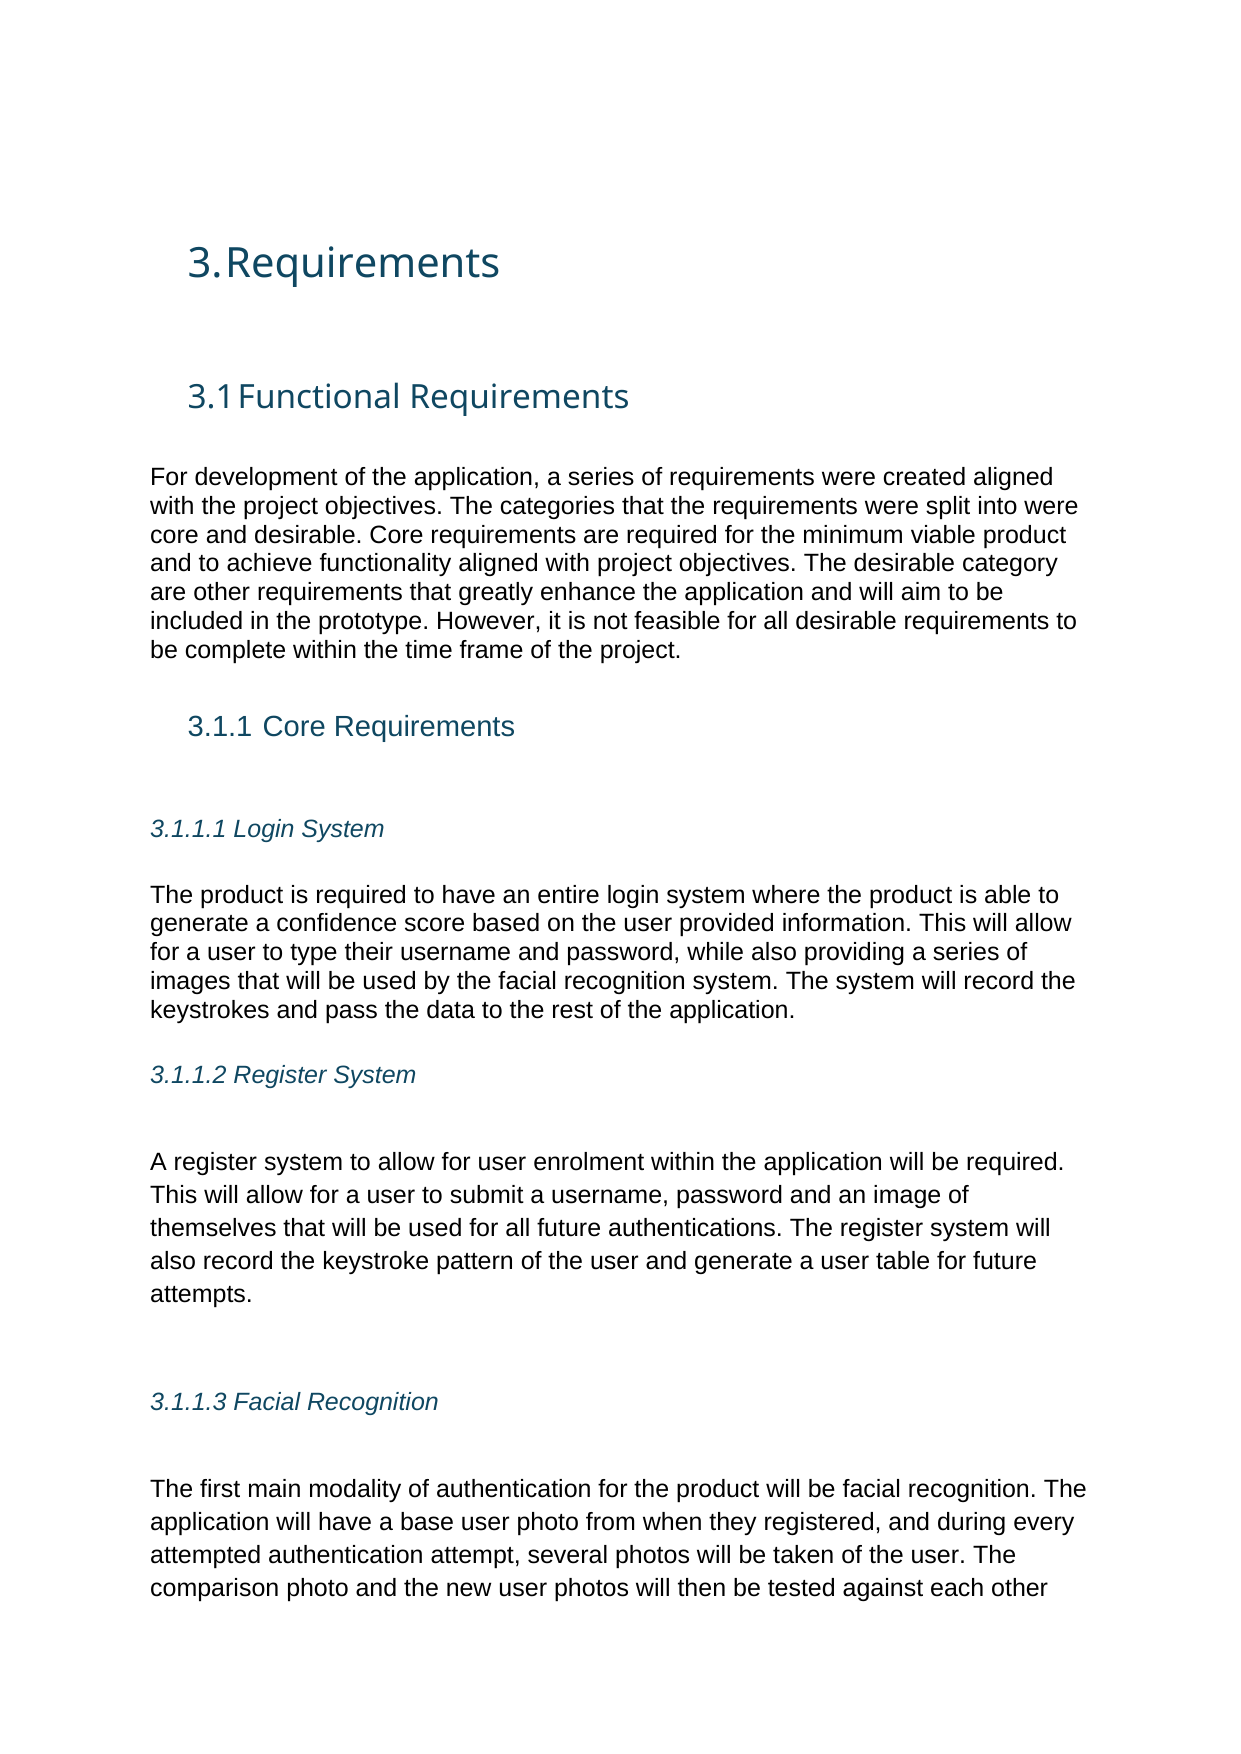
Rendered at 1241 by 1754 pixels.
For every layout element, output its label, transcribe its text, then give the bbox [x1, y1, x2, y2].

text For development of the application, a series of requirements were created aligned with the project objectives. The categories that the requirements were split into were core and desirable. Core requirements are required for the minimum viable product and to achieve functionality aligned with project objectives. The desirable category are other requirements that greatly enhance the application and will aim to be included in the prototype. However, it is not feasible for all desirable requirements to be complete within the time frame of the project. [150, 462, 1090, 663]
subtitle Functional Requirements [187, 373, 1090, 418]
text A register system to allow for user enrolment within the application will be required. This will allow for a user to submit a username, password and an image of themselves that will be used for all future authentications. The register system will also record the keystroke pattern of the user and generate a user table for future attempts. [150, 1147, 1090, 1308]
subtitle Core Requirements [187, 709, 1090, 742]
subtitle 3.1.1.3 Facial Recognition [150, 1387, 1090, 1416]
text The first main modality of authentication for the product will be facial recognition. The application will have a base user photo from when they registered, and during every attempted authentication attempt, several photos will be taken of the user. The comparison photo and the new user photos will then be tested against each other [150, 1474, 1090, 1602]
subtitle 3.1.1.2 Register System [150, 1060, 1090, 1089]
subtitle Requirements [187, 233, 1090, 290]
text The product is required to have an entire login system where the product is able to generate a confidence score based on the user provided information. This will allow for a user to type their username and password, while also providing a series of images that will be used by the facial recognition system. The system will record the keystrokes and pass the data to the rest of the application. [150, 879, 1090, 1023]
subtitle 3.1.1.1 Login System [150, 814, 1090, 842]
